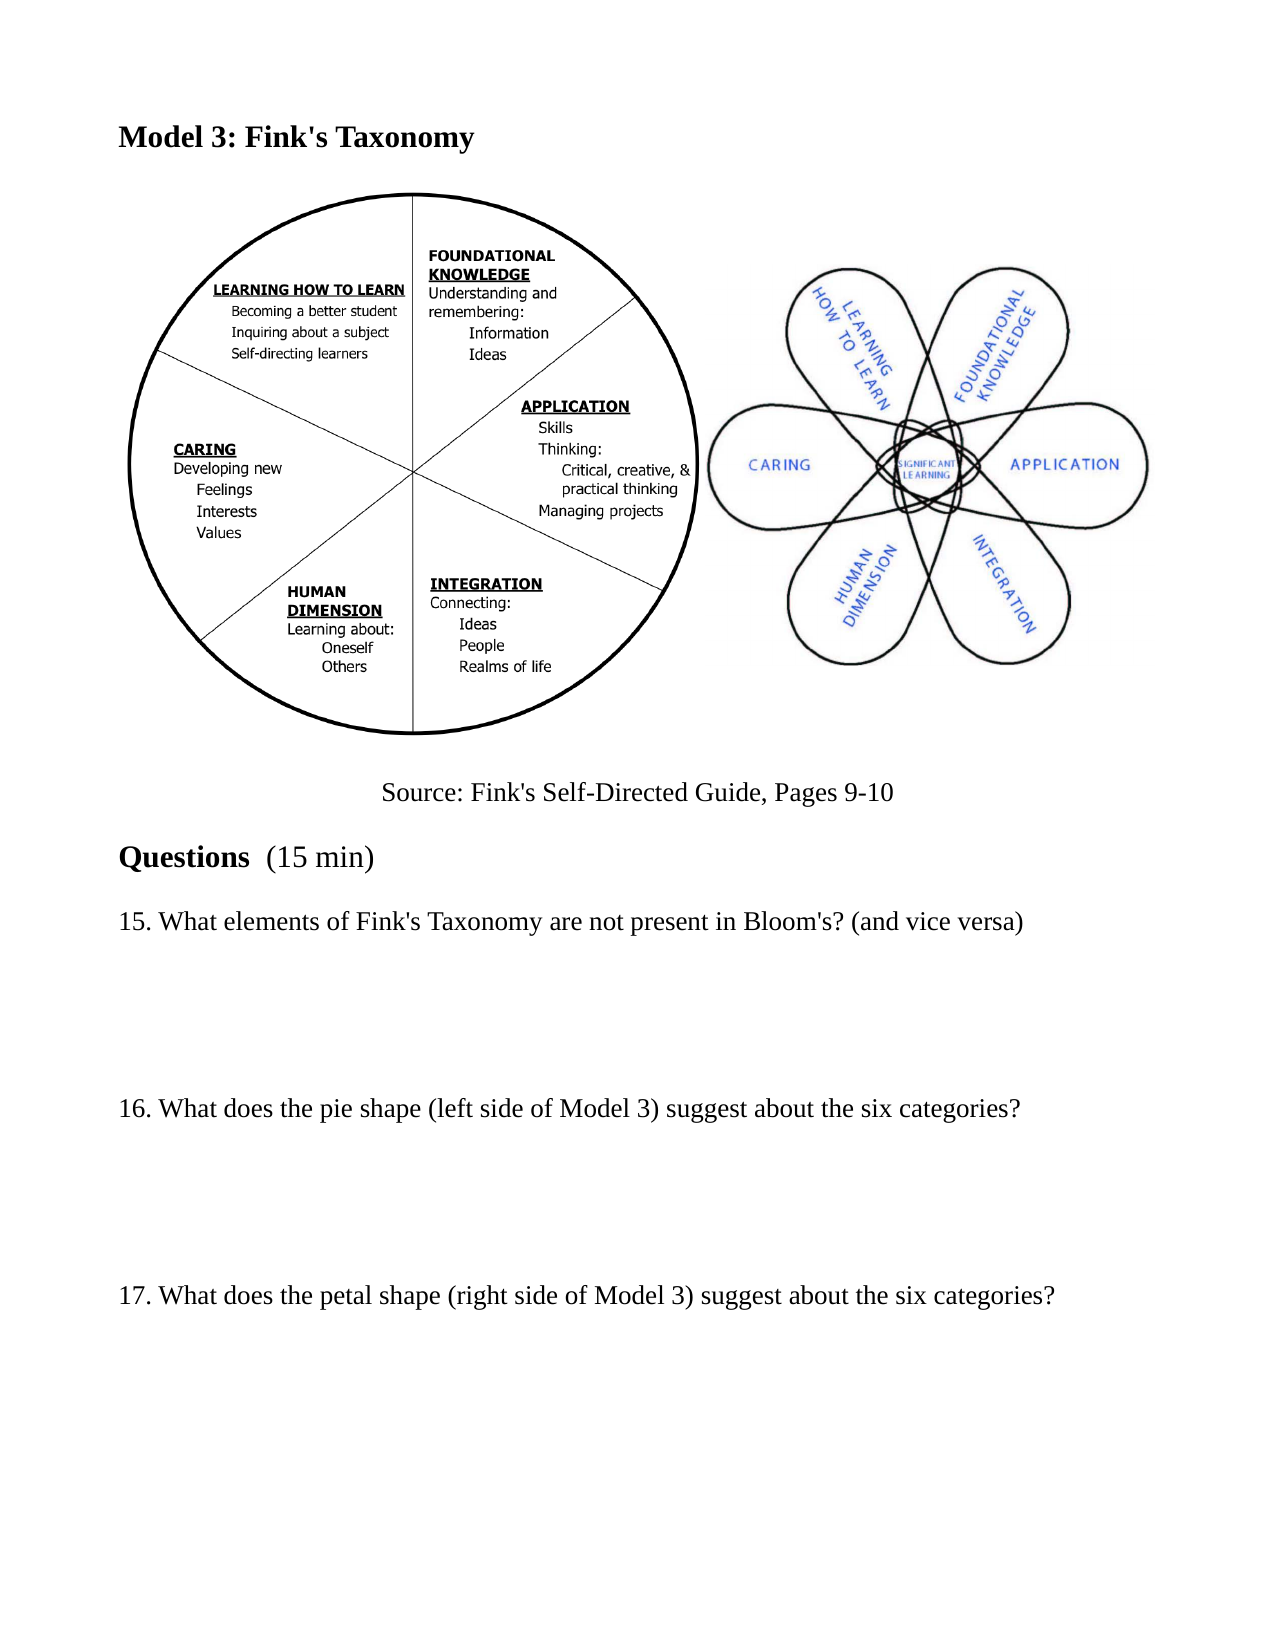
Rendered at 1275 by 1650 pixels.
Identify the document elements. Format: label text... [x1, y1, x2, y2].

text 17. What does the petal shape (right side of Model 3) suggest about the six categories? [118, 1279, 1157, 1310]
picture [120, 185, 1155, 745]
text Model 3: Fink's Taxonomy [118, 118, 1157, 154]
text 15. What elements of Fink's Taxonomy are not present in Bloom's? (and vice versa) [118, 905, 1157, 936]
text Source: Fink's Self-Directed Guide, Pages 9-10 [118, 776, 1157, 807]
text 16. What does the pie shape (left side of Model 3) suggest about the six categories? [118, 1092, 1157, 1123]
text Questions (15 min) [118, 838, 1157, 874]
